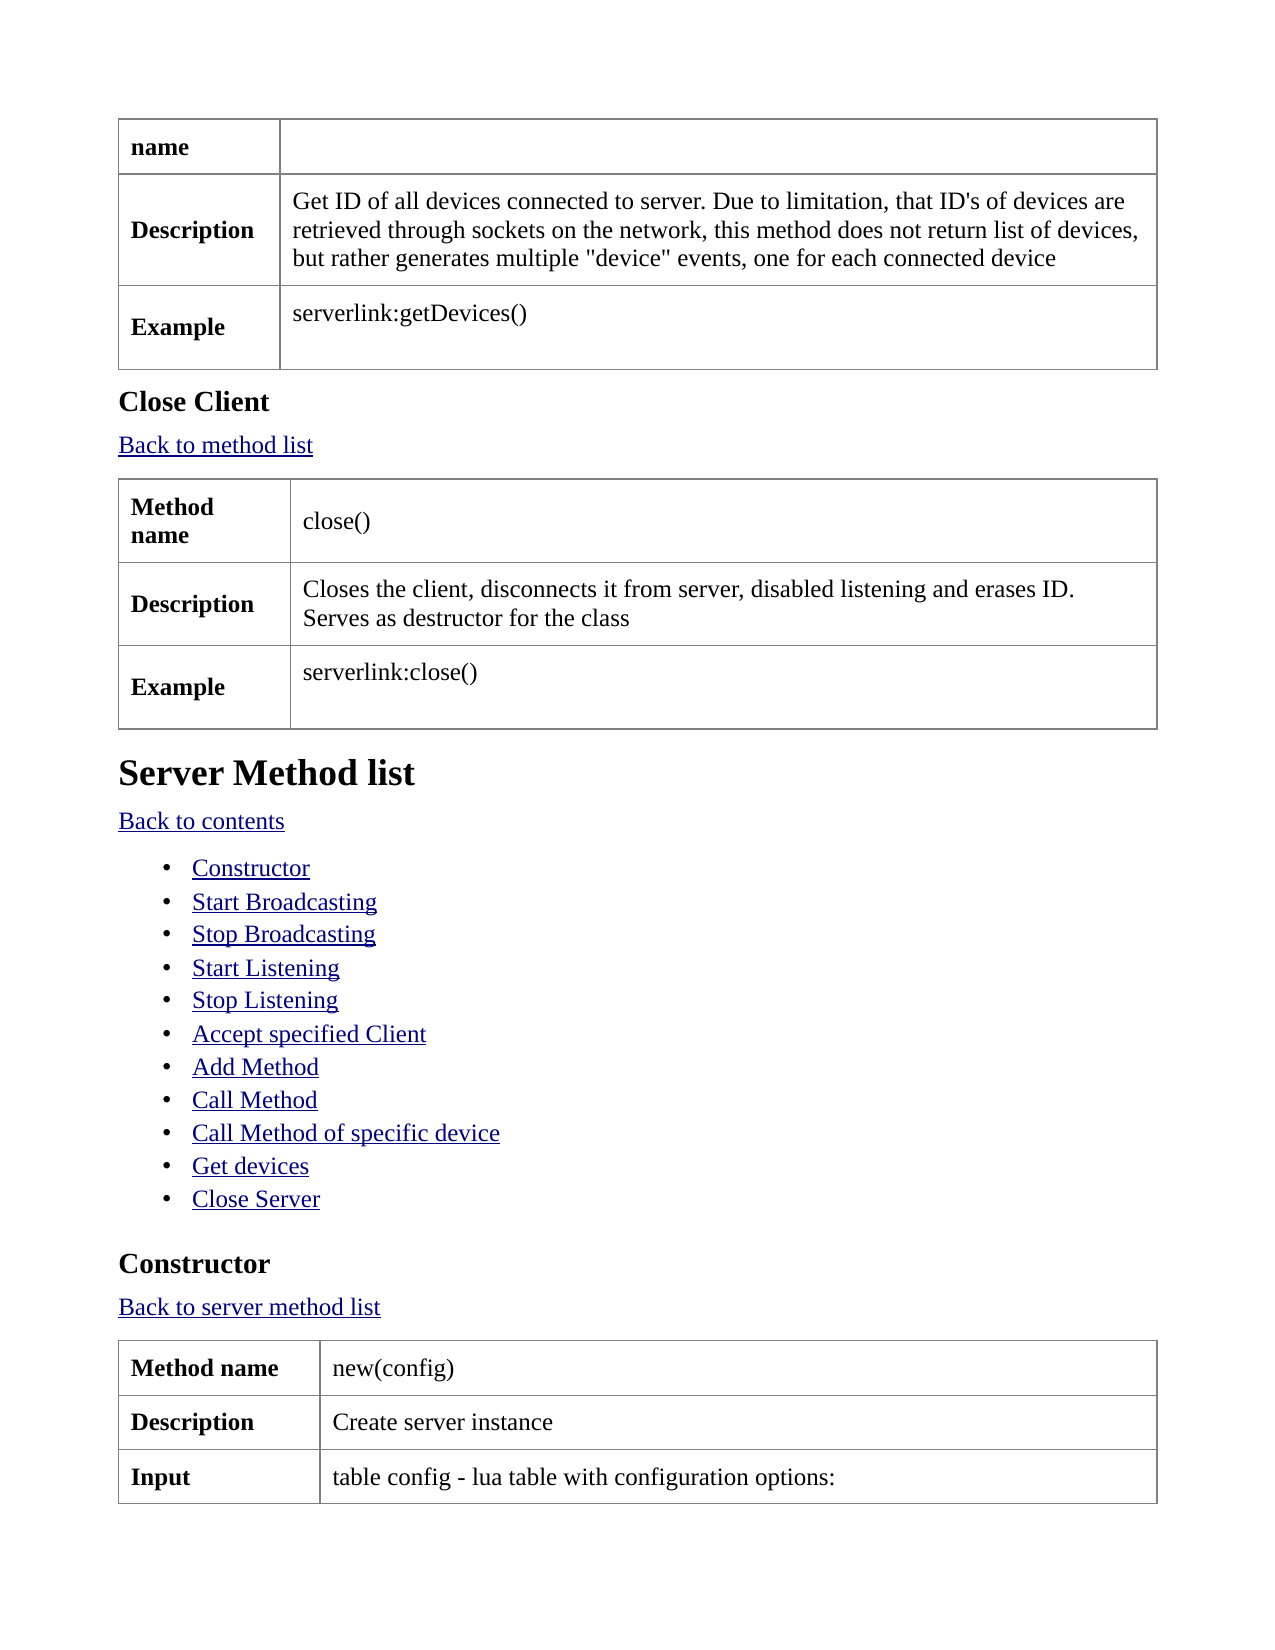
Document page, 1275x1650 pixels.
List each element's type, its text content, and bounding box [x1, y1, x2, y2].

table_cell Closes the client, disconnects it from server, disabled listening and erases ID. Serves as destructor for the class [291, 563, 1156, 644]
list Constructor [162, 853, 1157, 882]
table_header Method name [119, 480, 290, 562]
table_header new(config) [321, 1341, 1156, 1394]
table_cell Input [119, 1450, 319, 1503]
list Start Listening [162, 953, 1157, 981]
table_cell Description [119, 563, 290, 644]
table_header name [119, 120, 279, 173]
list Add Method [162, 1052, 1157, 1080]
table_cell serverlink:getDevices() [281, 286, 1156, 368]
table_cell Example [119, 286, 279, 368]
list Close Server [162, 1184, 1157, 1212]
table_cell Description [119, 175, 279, 285]
table_header Method name [119, 1341, 319, 1394]
list Accept specified Client [162, 1019, 1157, 1047]
subtitle Server Method list [118, 750, 1157, 793]
list Stop Broadcasting [162, 919, 1157, 948]
list Call Method of specific device [162, 1118, 1157, 1146]
table_cell Create server instance [321, 1396, 1156, 1449]
subtitle Constructor [118, 1246, 1157, 1279]
table_cell Description [119, 1396, 319, 1449]
table_header close() [291, 480, 1156, 562]
list Start Broadcasting [162, 887, 1157, 915]
list Stop Listening [162, 986, 1157, 1014]
list Get devices [162, 1151, 1157, 1179]
list Call Method [162, 1085, 1157, 1113]
table_cell Get ID of all devices connected to server. Due to limitation, that ID's of devices are retrieved through sockets on the network, this method does not return list of devices, but rather generates multiple "device" events, one for each connected device [281, 175, 1156, 285]
text Back to method list [118, 430, 1157, 459]
text Back to contents [118, 806, 1157, 835]
table_cell serverlink:close() [291, 646, 1156, 728]
table_cell Example [119, 646, 290, 728]
subtitle Close Client [118, 384, 1157, 418]
table_cell table config - lua table with configuration options: string username - username to display on devices (default: hostname or device's IP address) string ip - ip address to use for server (default: curret devices IP address) int tcpPort - port to use for tcp connection (default: 5883) int udpPort - port to use for udp connection (default: 5884) int discoveryPort - port to use for device discovery (default: 5885) int multicast - multicast ip address for device discovery (default: 239.192.1.1) int maxClients - maximal amount of clients server can serve (default: unlimited amount) string connectionType - which connection protocol to use tcp, udp or both (default: 'both') [321, 1450, 1156, 1503]
text Back to server method list [118, 1292, 1157, 1321]
table_header [281, 120, 1156, 173]
